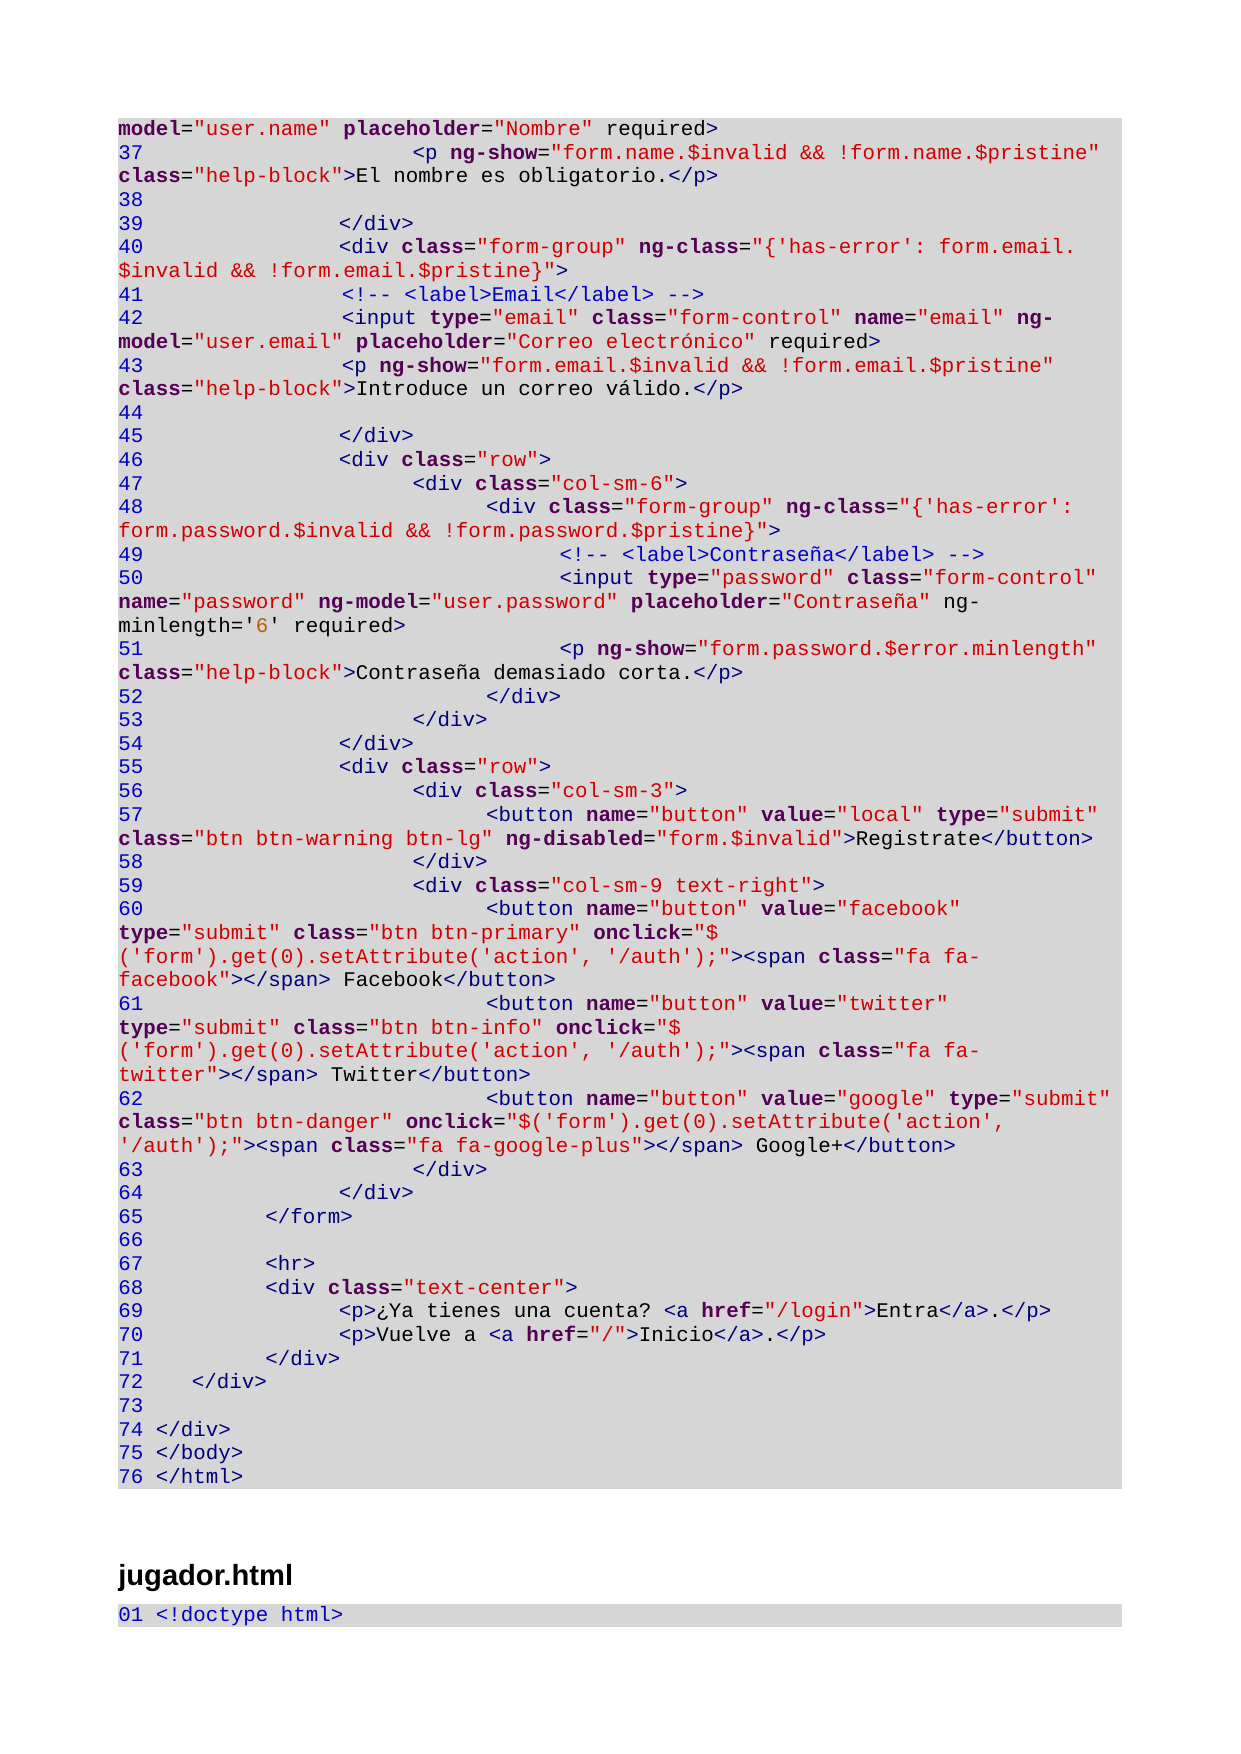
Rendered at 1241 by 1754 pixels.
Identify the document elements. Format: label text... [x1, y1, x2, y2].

text 68 <div class="text-center"> [118, 1277, 1122, 1300]
text 69 <p>¿Ya tienes una cuenta? <a href="/login">Entra</a>.</p> [118, 1300, 1122, 1324]
text 44 [118, 402, 1122, 426]
text 42 <input type="email" class="form-control" name="email" ng-model="user.email" placeholder="Correo electrónico" required> [118, 307, 1122, 354]
text 50 <input type="password" class="form-control" name="password" ng-model="user.password" placeholder="Contraseña" ng-minlength='6' required> [118, 567, 1122, 638]
text 59 <div class="col-sm-9 text-right"> [118, 875, 1122, 898]
text 46 <div class="row"> [118, 449, 1122, 473]
text 41 <!-- <label>Email</label> --> [118, 284, 1122, 307]
text 72 </div> [118, 1371, 1122, 1395]
text 48 <div class="form-group" ng-class="{'has-error': form.password.$invalid && !form.password.$pristine}"> [118, 496, 1122, 544]
text 64 </div> [118, 1182, 1122, 1206]
text 45 </div> [118, 426, 1122, 449]
text 52 </div> [118, 686, 1122, 709]
text 70 <p>Vuelve a <a href="/">Inicio</a>.</p> [118, 1324, 1122, 1348]
text 65 </form> [118, 1206, 1122, 1229]
text 51 <p ng-show="form.password.$error.minlength" class="help-block">Contraseña demasiado corta.</p> [118, 638, 1122, 686]
text 67 <hr> [118, 1253, 1122, 1277]
text 61 <button name="button" value="twitter" type="submit" class="btn btn-info" onclick="$('form').get(0).setAttribute('action', '/auth');"><span class="fa fa-twitter"></span> Twitter</button> [118, 993, 1122, 1088]
text 73 [118, 1395, 1122, 1419]
text 01 <!doctype html> [118, 1604, 1122, 1627]
text 63 </div> [118, 1158, 1122, 1182]
text 47 <div class="col-sm-6"> [118, 473, 1122, 496]
text 40 <div class="form-group" ng-class="{'has-error': form.email.$invalid && !form.email.$pristine}"> [118, 236, 1122, 284]
text 58 </div> [118, 851, 1122, 875]
text 37 <p ng-show="form.name.$invalid && !form.name.$pristine" class="help-block">El nombre es obligatorio.</p> [118, 142, 1122, 189]
text 62 <button name="button" value="google" type="submit" class="btn btn-danger" onclick="$('form').get(0).setAttribute('action', '/auth');"><span class="fa fa-google-plus"></span> Google+</button> [118, 1088, 1122, 1158]
text 66 [118, 1229, 1122, 1253]
text 43 <p ng-show="form.email.$invalid && !form.email.$pristine" class="help-block">Introduce un correo válido.</p> [118, 354, 1122, 402]
text 75 </body> [118, 1442, 1122, 1466]
text 38 [118, 189, 1122, 213]
text 60 <button name="button" value="facebook" type="submit" class="btn btn-primary" onclick="$('form').get(0).setAttribute('action', '/auth');"><span class="fa fa-facebook"></span> Facebook</button> [118, 898, 1122, 993]
text 49 <!-- <label>Contraseña</label> --> [118, 544, 1122, 567]
text 53 </div> [118, 709, 1122, 733]
subtitle jugador.html [118, 1558, 1122, 1591]
text 57 <button name="button" value="local" type="submit" class="btn btn-warning btn-lg" ng-disabled="form.$invalid">Registrate</button> [118, 804, 1122, 851]
text 39 </div> [118, 213, 1122, 236]
text 71 </div> [118, 1348, 1122, 1371]
text model="user.name" placeholder="Nombre" required> [118, 118, 1122, 142]
text 74 </div> [118, 1419, 1122, 1442]
text 56 <div class="col-sm-3"> [118, 780, 1122, 804]
text 54 </div> [118, 733, 1122, 757]
text 76 </html> [118, 1466, 1122, 1489]
text 55 <div class="row"> [118, 757, 1122, 780]
